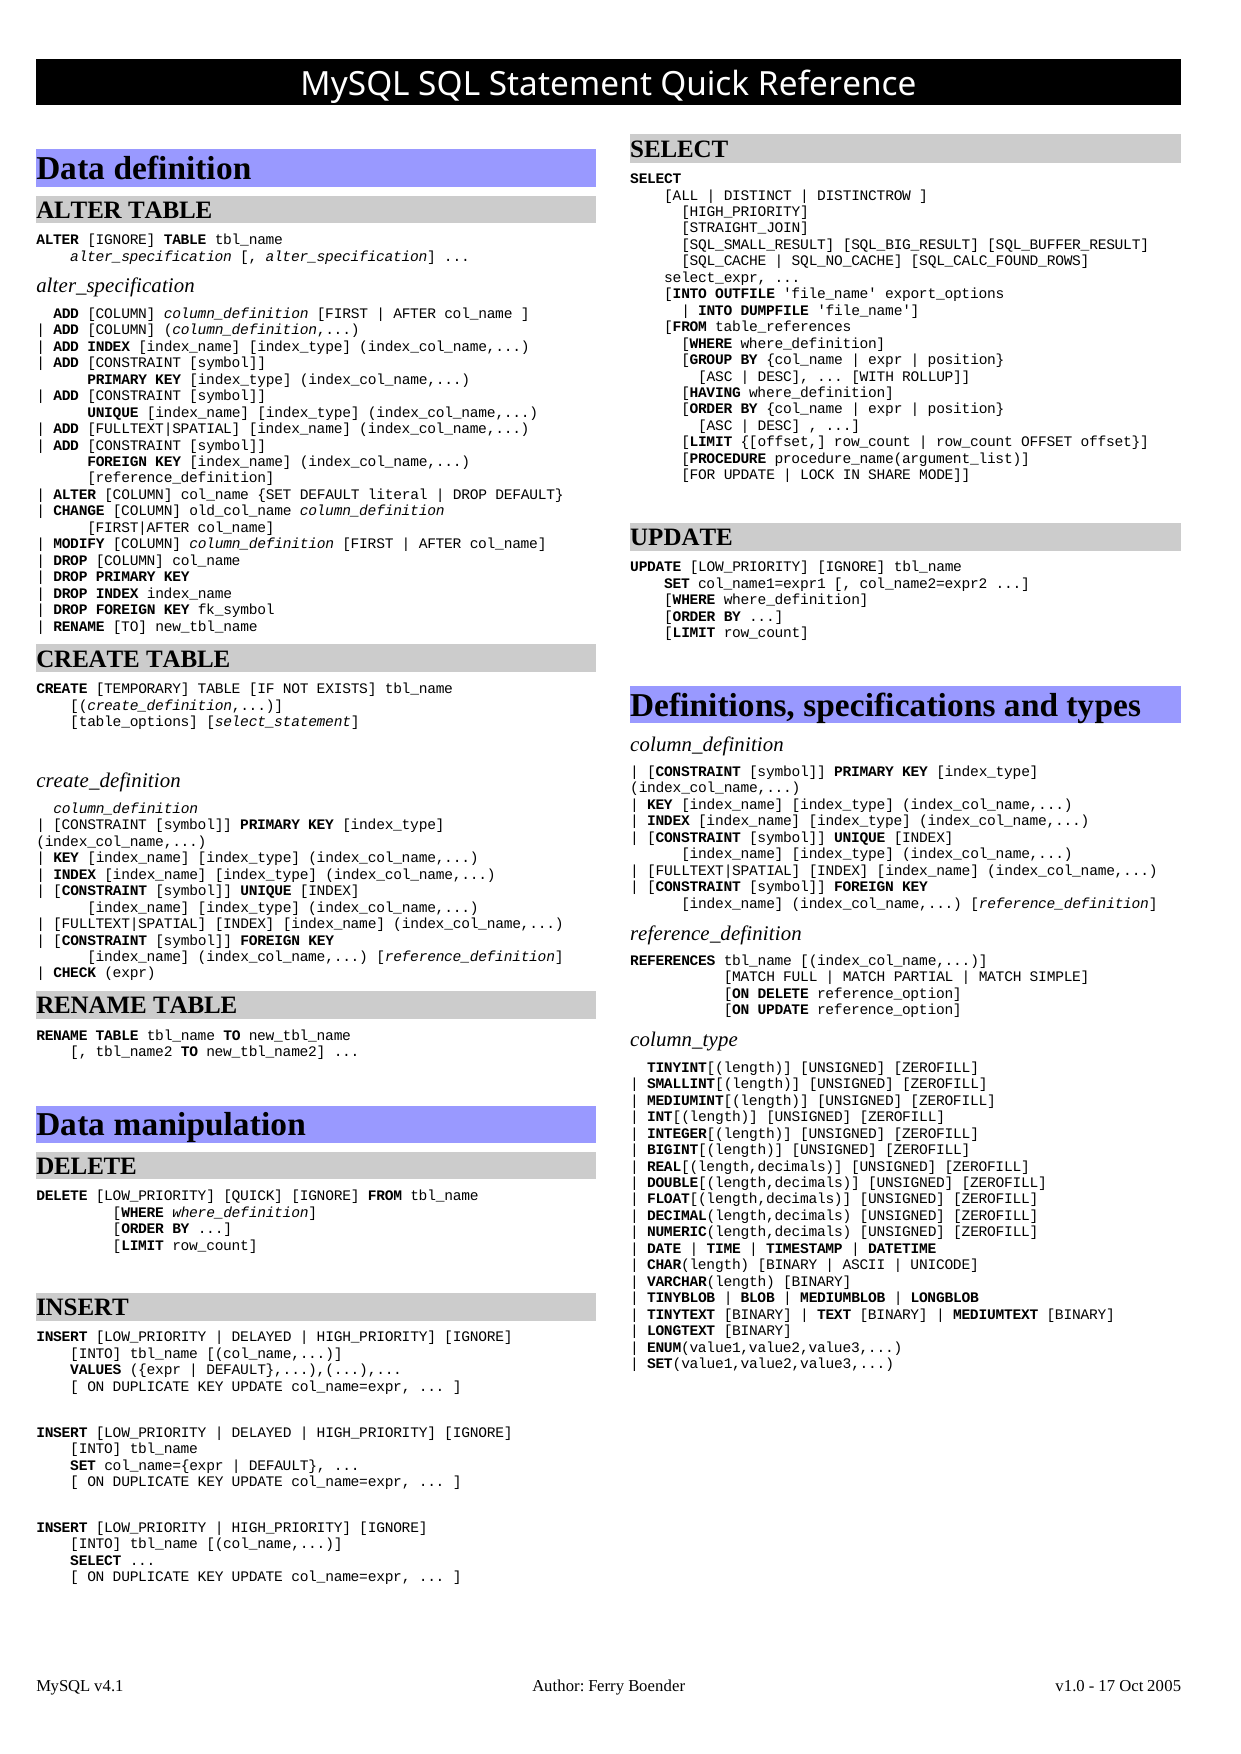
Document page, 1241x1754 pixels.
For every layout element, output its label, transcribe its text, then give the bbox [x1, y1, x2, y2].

text [ASC | DESC], ... [WITH ROLLUP]] [630, 369, 1181, 386]
subtitle column_definition [630, 732, 1181, 755]
text | INDEX [index_name] [index_type] (index_col_name,...) [36, 867, 596, 883]
text UPDATE [LOW_PRIORITY] [IGNORE] tbl_name [630, 560, 1181, 576]
text | MEDIUMINT[(length)] [UNSIGNED] [ZEROFILL] [630, 1093, 1181, 1109]
text [ ON DUPLICATE KEY UPDATE col_name=expr, ... ] [36, 1379, 596, 1396]
text | TINYBLOB | BLOB | MEDIUMBLOB | LONGBLOB [630, 1291, 1181, 1307]
text column_definition [36, 801, 596, 818]
text [reference_definition] [36, 471, 596, 487]
text ALTER [IGNORE] TABLE tbl_name [36, 232, 596, 249]
text | DATE | TIME | TIMESTAMP | DATETIME [630, 1241, 1181, 1258]
text alter_specification [, alter_specification] ... [36, 249, 596, 265]
text INSERT [LOW_PRIORITY | DELAYED | HIGH_PRIORITY] [IGNORE] [36, 1425, 596, 1442]
subtitle UPDATE [630, 523, 1181, 551]
text | DROP PRIMARY KEY [36, 570, 596, 586]
text | [FULLTEXT|SPATIAL] [INDEX] [index_name] (index_col_name,...) [36, 916, 596, 933]
text | DROP INDEX index_name [36, 586, 596, 603]
text [INTO] tbl_name [(col_name,...)] [36, 1537, 596, 1553]
text INSERT [LOW_PRIORITY | DELAYED | HIGH_PRIORITY] [IGNORE] [36, 1330, 596, 1346]
text | DECIMAL(length,decimals) [UNSIGNED] [ZEROFILL] [630, 1208, 1181, 1225]
text SELECT [630, 172, 1181, 188]
text [HIGH_PRIORITY] [630, 204, 1181, 221]
text [LIMIT {[offset,] row_count | row_count OFFSET offset}] [630, 435, 1181, 451]
text [index_name] [index_type] (index_col_name,...) [630, 847, 1181, 863]
text [ ON DUPLICATE KEY UPDATE col_name=expr, ... ] [36, 1570, 596, 1586]
text | ENUM(value1,value2,value3,...) [630, 1340, 1181, 1356]
text [ORDER BY ...] [630, 609, 1181, 626]
text | ADD INDEX [index_name] [index_type] (index_col_name,...) [36, 339, 596, 356]
text [index_name] [index_type] (index_col_name,...) [36, 900, 596, 916]
text UNIQUE [index_name] [index_type] (index_col_name,...) [36, 405, 596, 422]
text FOREIGN KEY [index_name] (index_col_name,...) [36, 454, 596, 471]
text | ADD [FULLTEXT|SPATIAL] [index_name] (index_col_name,...) [36, 422, 596, 438]
text | VARCHAR(length) [BINARY] [630, 1274, 1181, 1291]
text | ADD [CONSTRAINT [symbol]] [36, 438, 596, 454]
text | ADD [CONSTRAINT [symbol]] [36, 356, 596, 372]
text | KEY [index_name] [index_type] (index_col_name,...) [630, 797, 1181, 814]
text | CHAR(length) [BINARY | ASCII | UNICODE] [630, 1258, 1181, 1274]
text [ON UPDATE reference_option] [630, 1003, 1181, 1019]
text | BIGINT[(length)] [UNSIGNED] [ZEROFILL] [630, 1142, 1181, 1159]
subtitle DELETE [36, 1152, 596, 1179]
text [HAVING where_definition] [630, 386, 1181, 402]
subtitle RENAME TABLE [36, 991, 596, 1019]
subtitle ALTER TABLE [36, 196, 596, 223]
text ADD [COLUMN] column_definition [FIRST | AFTER col_name ] [36, 306, 596, 323]
text INSERT [LOW_PRIORITY | HIGH_PRIORITY] [IGNORE] [36, 1520, 596, 1537]
text | NUMERIC(length,decimals) [UNSIGNED] [ZEROFILL] [630, 1225, 1181, 1241]
text CREATE [TEMPORARY] TABLE [IF NOT EXISTS] tbl_name [36, 681, 596, 698]
text [SQL_SMALL_RESULT] [SQL_BIG_RESULT] [SQL_BUFFER_RESULT] [630, 237, 1181, 254]
text [WHERE where_definition] [630, 593, 1181, 609]
subtitle Data definition [36, 149, 596, 187]
text | [CONSTRAINT [symbol]] FOREIGN KEY [630, 879, 1181, 896]
subtitle SELECT [630, 134, 1181, 163]
text DELETE [LOW_PRIORITY] [QUICK] [IGNORE] FROM tbl_name [36, 1188, 596, 1205]
text TINYINT[(length)] [UNSIGNED] [ZEROFILL] [630, 1060, 1181, 1077]
text [, tbl_name2 TO new_tbl_name2] ... [36, 1045, 596, 1061]
text [(create_definition,...)] [36, 698, 596, 714]
text [INTO OUTFILE 'file_name' export_options [630, 287, 1181, 303]
text | TINYTEXT [BINARY] | TEXT [BINARY] | MEDIUMTEXT [BINARY] [630, 1307, 1181, 1323]
text [SQL_CACHE | SQL_NO_CACHE] [SQL_CALC_FOUND_ROWS] [630, 254, 1181, 270]
text | KEY [index_name] [index_type] (index_col_name,...) [36, 851, 596, 867]
text [ALL | DISTINCT | DISTINCTROW ] [630, 188, 1181, 204]
text | FLOAT[(length,decimals)] [UNSIGNED] [ZEROFILL] [630, 1192, 1181, 1208]
text SELECT ... [36, 1553, 596, 1570]
text [table_options] [select_statement] [36, 714, 596, 731]
text SET col_name={expr | DEFAULT}, ... [36, 1458, 596, 1474]
text [FROM table_references [630, 320, 1181, 336]
text PRIMARY KEY [index_type] (index_col_name,...) [36, 372, 596, 389]
text | CHECK (expr) [36, 966, 596, 982]
text [LIMIT row_count] [36, 1238, 596, 1254]
text [ ON DUPLICATE KEY UPDATE col_name=expr, ... ] [36, 1474, 596, 1491]
text [WHERE where_definition] [36, 1205, 596, 1221]
text | INDEX [index_name] [index_type] (index_col_name,...) [630, 814, 1181, 830]
text [FIRST|AFTER col_name] [36, 520, 596, 537]
text SET col_name1=expr1 [, col_name2=expr2 ...] [630, 576, 1181, 593]
text RENAME TABLE tbl_name TO new_tbl_name [36, 1028, 596, 1045]
text | [CONSTRAINT [symbol]] PRIMARY KEY [index_type] (index_col_name,...) [630, 764, 1181, 797]
text | [CONSTRAINT [symbol]] FOREIGN KEY [36, 933, 596, 949]
text | MODIFY [COLUMN] column_definition [FIRST | AFTER col_name] [36, 537, 596, 553]
text | [CONSTRAINT [symbol]] UNIQUE [INDEX] [630, 830, 1181, 847]
text [PROCEDURE procedure_name(argument_list)] [630, 451, 1181, 468]
subtitle Data manipulation [36, 1106, 596, 1143]
text [MATCH FULL | MATCH PARTIAL | MATCH SIMPLE] [630, 970, 1181, 986]
text [index_name] (index_col_name,...) [reference_definition] [36, 949, 596, 966]
text [INTO] tbl_name [36, 1442, 596, 1458]
text [index_name] (index_col_name,...) [reference_definition] [630, 896, 1181, 912]
text [FOR UPDATE | LOCK IN SHARE MODE]] [630, 468, 1181, 484]
text | [CONSTRAINT [symbol]] UNIQUE [INDEX] [36, 883, 596, 900]
text | RENAME [TO] new_tbl_name [36, 619, 596, 636]
text [GROUP BY {col_name | expr | position} [630, 353, 1181, 369]
text [STRAIGHT_JOIN] [630, 221, 1181, 237]
text | DOUBLE[(length,decimals)] [UNSIGNED] [ZEROFILL] [630, 1175, 1181, 1192]
text [WHERE where_definition] [630, 336, 1181, 353]
text | INT[(length)] [UNSIGNED] [ZEROFILL] [630, 1109, 1181, 1126]
text | ADD [CONSTRAINT [symbol]] [36, 389, 596, 405]
text | CHANGE [COLUMN] old_col_name column_definition [36, 504, 596, 520]
text | ADD [COLUMN] (column_definition,...) [36, 323, 596, 339]
text REFERENCES tbl_name [(index_col_name,...)] [630, 953, 1181, 970]
text [ON DELETE reference_option] [630, 986, 1181, 1003]
subtitle reference_definition [630, 921, 1181, 944]
text | [FULLTEXT|SPATIAL] [INDEX] [index_name] (index_col_name,...) [630, 863, 1181, 879]
text [ORDER BY ...] [36, 1221, 596, 1238]
subtitle alter_specification [36, 274, 596, 297]
text | SET(value1,value2,value3,...) [630, 1356, 1181, 1373]
subtitle INSERT [36, 1293, 596, 1321]
text | LONGTEXT [BINARY] [630, 1323, 1181, 1340]
text | ALTER [COLUMN] col_name {SET DEFAULT literal | DROP DEFAULT} [36, 487, 596, 504]
text | INTO DUMPFILE 'file_name'] [630, 303, 1181, 320]
text [INTO] tbl_name [(col_name,...)] [36, 1346, 596, 1363]
text VALUES ({expr | DEFAULT},...),(...),... [36, 1363, 596, 1379]
text | REAL[(length,decimals)] [UNSIGNED] [ZEROFILL] [630, 1159, 1181, 1175]
text | DROP [COLUMN] col_name [36, 553, 596, 570]
text [LIMIT row_count] [630, 626, 1181, 642]
text [ASC | DESC] , ...] [630, 418, 1181, 435]
subtitle Definitions, specifications and types [630, 686, 1181, 723]
text [ORDER BY {col_name | expr | position} [630, 402, 1181, 418]
subtitle create_definition [36, 769, 596, 792]
subtitle column_type [630, 1028, 1181, 1051]
text | SMALLINT[(length)] [UNSIGNED] [ZEROFILL] [630, 1077, 1181, 1093]
text select_expr, ... [630, 270, 1181, 287]
text | DROP FOREIGN KEY fk_symbol [36, 603, 596, 619]
subtitle CREATE TABLE [36, 644, 596, 672]
text | [CONSTRAINT [symbol]] PRIMARY KEY [index_type] (index_col_name,...) [36, 818, 596, 851]
text | INTEGER[(length)] [UNSIGNED] [ZEROFILL] [630, 1126, 1181, 1142]
